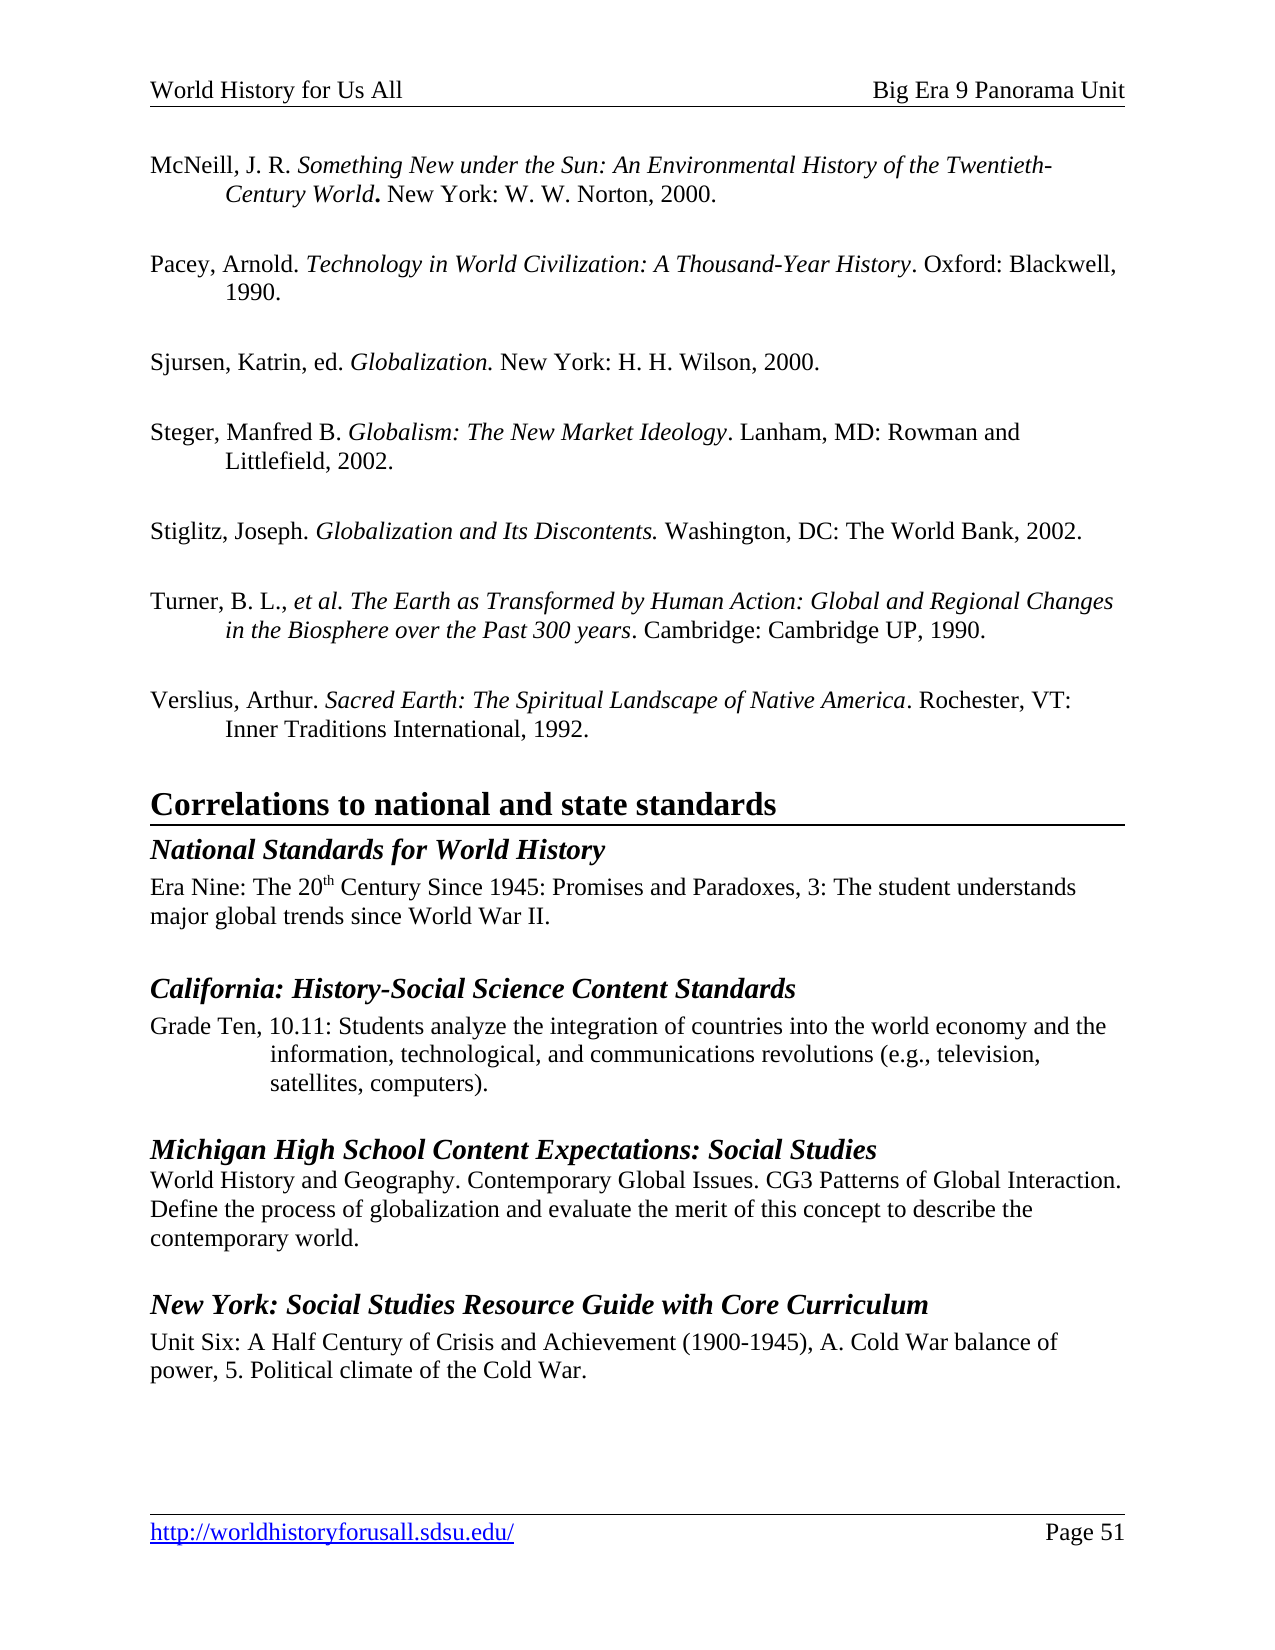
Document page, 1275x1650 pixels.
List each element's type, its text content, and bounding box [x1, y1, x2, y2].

subtitle National Standards for World History [150, 832, 1125, 866]
text Correlations to national and state standards [150, 784, 1125, 824]
text Sjursen, Katrin, ed. Globalization. New York: H. H. Wilson, 2000. [150, 347, 1125, 376]
text Unit Six: A Half Century of Crisis and Achievement (1900-1945), A. Cold War balance of power, 5. Political climate of the Cold War. [150, 1327, 1125, 1384]
text Pacey, Arnold. Technology in World Civilization: A Thousand-Year History. Oxford: Blackwell, 1990. [150, 249, 1125, 306]
text Era Nine: The 20th Century Since 1945: Promises and Paradoxes, 3: The student understands major global trends since World War II. [150, 872, 1125, 930]
text New York: Social Studies Resource Guide with Core Curriculum [150, 1287, 1125, 1320]
subtitle Grade Ten, 10.11: Students analyze the integration of countries into the world economy and the information, technological, and communications revolutions (e.g., television, satellites, computers). [150, 1011, 1125, 1097]
text California: History-Social Science Content Standards [150, 971, 1125, 1004]
text World History and Geography. Contemporary Global Issues. CG3 Patterns of Global Interaction. Define the process of globalization and evaluate the merit of this concept to describe the contemporary world. [150, 1166, 1125, 1252]
text McNeill, J. R. Something New under the Sun: An Environmental History of the Twentieth-Century World. New York: W. W. Norton, 2000. [150, 150, 1125, 207]
text Verslius, Arthur. Sacred Earth: The Spiritual Landscape of Native America. Rochester, VT: Inner Traditions International, 1992. [150, 685, 1125, 742]
text Stiglitz, Joseph. Globalization and Its Discontents. Washington, DC: The World Bank, 2002. [150, 516, 1125, 545]
text Michigan High School Content Expectations: Social Studies [150, 1132, 1125, 1166]
text Turner, B. L., et al. The Earth as Transformed by Human Action: Global and Regional Changes in the Biosphere over the Past 300 years. Cambridge: Cambridge UP, 1990. [150, 586, 1125, 644]
text Steger, Manfred B. Globalism: The New Market Ideology. Lanham, MD: Rowman and Littlefield, 2002. [150, 417, 1125, 475]
